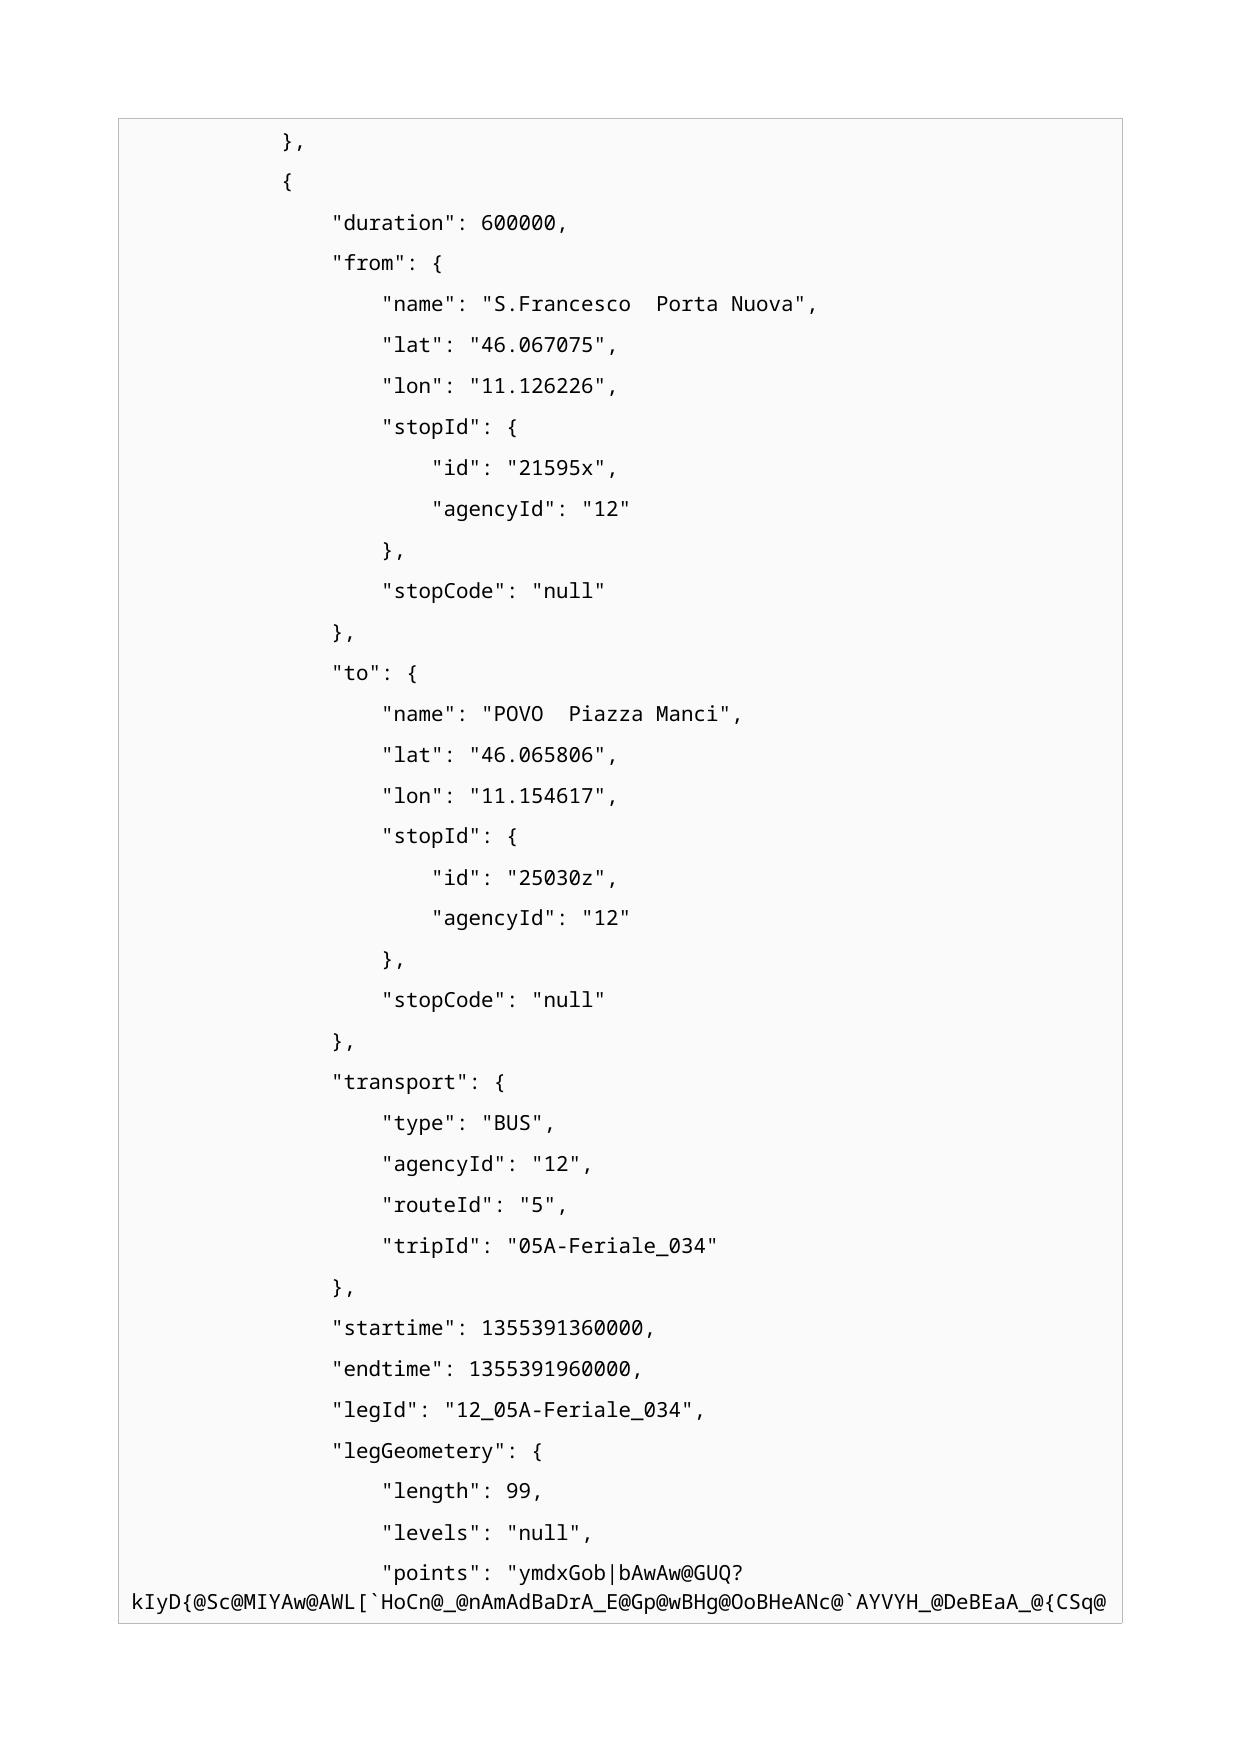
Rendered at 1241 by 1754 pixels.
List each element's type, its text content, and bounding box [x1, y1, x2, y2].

text "from": { [119, 241, 1122, 277]
text "stopCode": "null" [119, 568, 1122, 604]
text "routeId": "5", [119, 1182, 1122, 1218]
text "levels": "null", [119, 1510, 1122, 1546]
text "agencyId": "12" [119, 896, 1122, 932]
text "lon": "11.126226", [119, 364, 1122, 400]
text "legId": "12_05A-Feriale_034", [119, 1387, 1122, 1423]
text }, [119, 119, 1122, 154]
text }, [119, 527, 1122, 563]
text "agencyId": "12" [119, 487, 1122, 523]
text "lat": "46.065806", [119, 732, 1122, 768]
text "transport": { [119, 1060, 1122, 1096]
text "lat": "46.067075", [119, 323, 1122, 359]
text }, [119, 1019, 1122, 1055]
text "stopCode": "null" [119, 978, 1122, 1014]
text "id": "25030z", [119, 855, 1122, 891]
text }, [119, 1264, 1122, 1300]
text "stopId": { [119, 814, 1122, 850]
text }, [119, 609, 1122, 645]
text "to": { [119, 650, 1122, 686]
text "name": "S.Francesco Porta Nuova", [119, 282, 1122, 318]
text "stopId": { [119, 405, 1122, 441]
text { [119, 159, 1122, 195]
text "length": 99, [119, 1469, 1122, 1505]
text "legGeometery": { [119, 1428, 1122, 1464]
text "lon": "11.154617", [119, 773, 1122, 809]
text "points": "ymdxGob|bAwAw@GUQ?kIyD{@Sc@MIYAw@AWL[`HoCn@_@nAmAdBaDrA_E@Gp@wBHg@OoBHeANc@`AYVYH_@DeBEaA_@{CSq@ [119, 1551, 1122, 1623]
text }, [119, 937, 1122, 973]
text "startime": 1355391360000, [119, 1305, 1122, 1341]
text "tripId": "05A-Feriale_034" [119, 1223, 1122, 1259]
text "duration": 600000, [119, 200, 1122, 236]
text "name": "POVO Piazza Manci", [119, 691, 1122, 727]
text "endtime": 1355391960000, [119, 1346, 1122, 1382]
text "id": "21595x", [119, 446, 1122, 482]
text "agencyId": "12", [119, 1142, 1122, 1178]
text "type": "BUS", [119, 1101, 1122, 1137]
